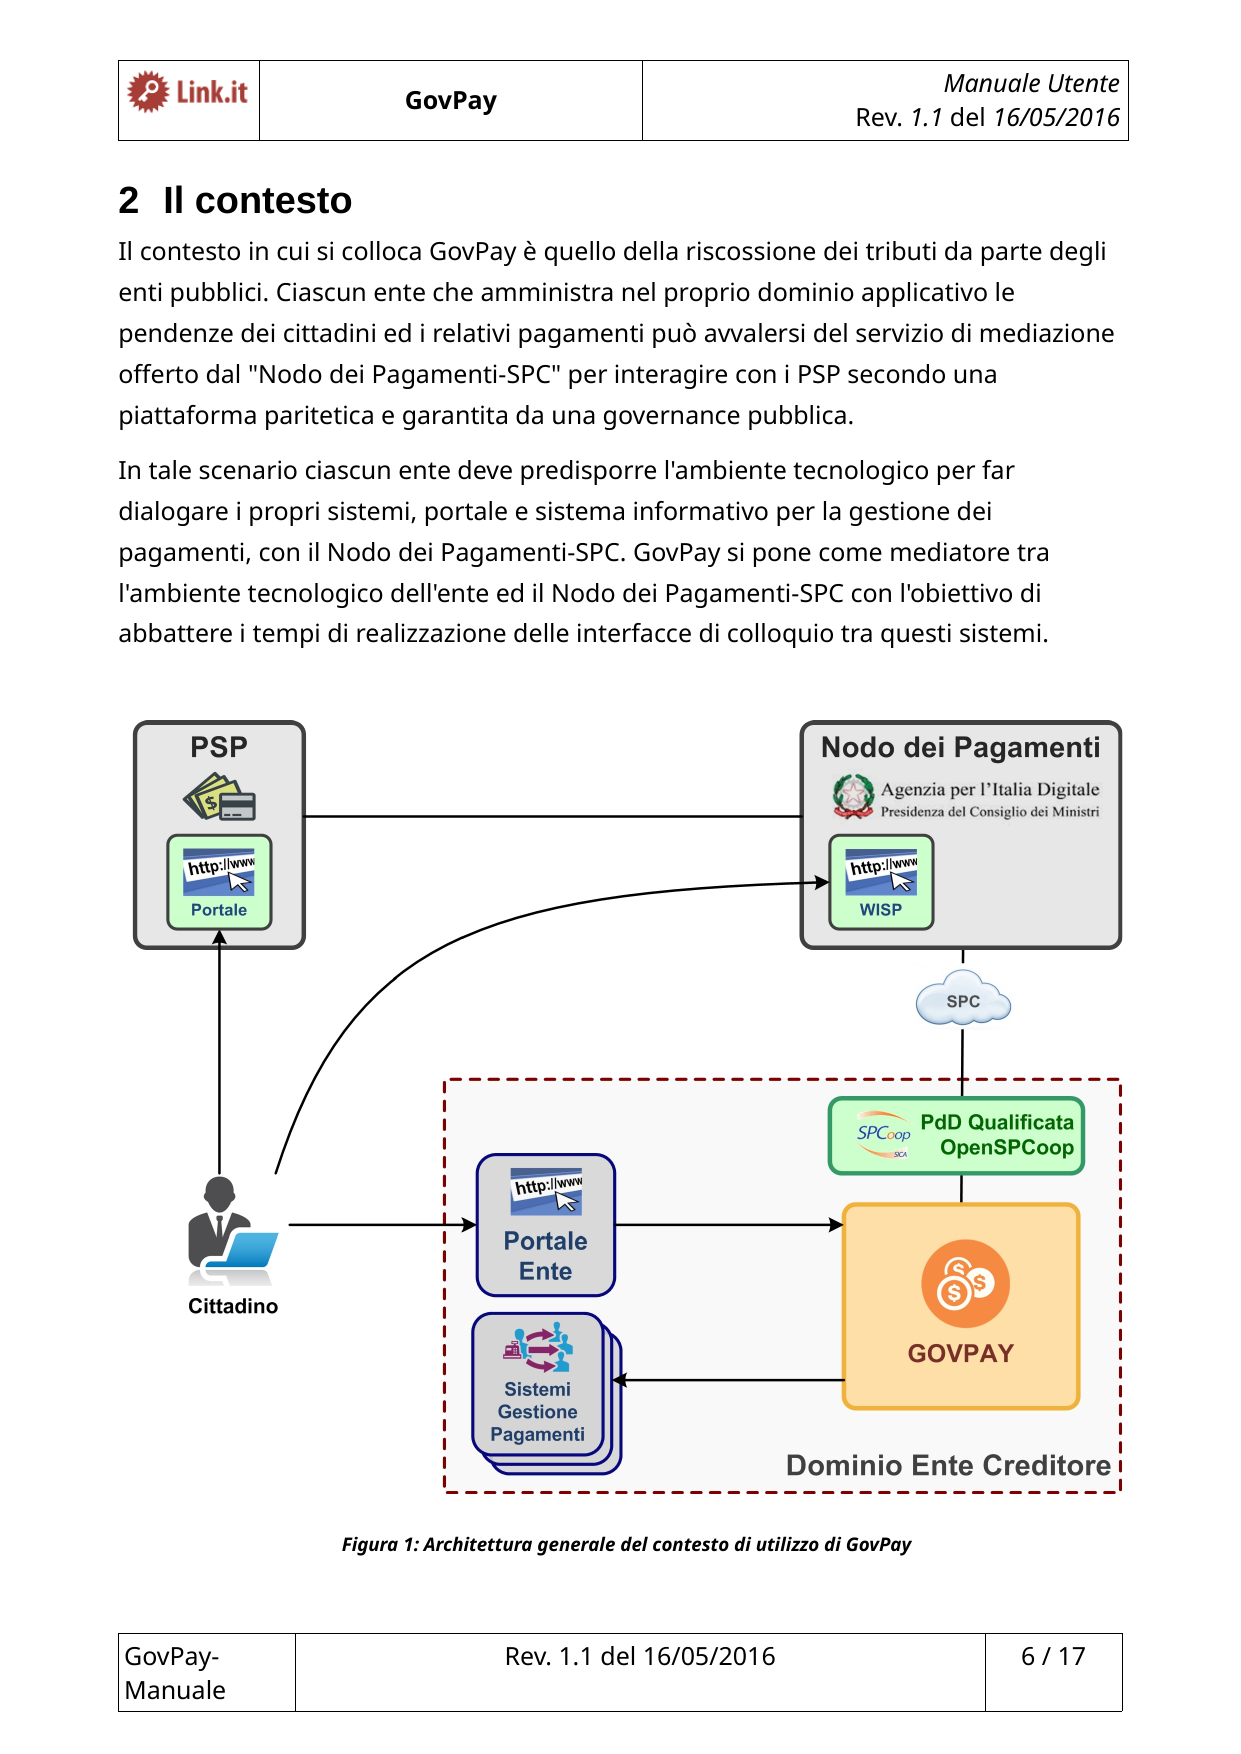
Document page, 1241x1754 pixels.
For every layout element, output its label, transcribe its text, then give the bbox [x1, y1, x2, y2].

text In tale scenario ciascun ente deve predisporre l'ambiente tecnologico per far dialogare i propri sistemi, portale e sistema informativo per la gestione dei pagamenti, con il Nodo dei Pagamenti-SPC. GovPay si pone come mediatore tra l'ambiente tecnologico dell'ente ed il Nodo dei Pagamenti-SPC con l'obiettivo di abbattere i tempi di realizzazione delle interfacce di colloquio tra questi sistemi. [118, 453, 1122, 650]
text Figura 1: Architettura generale del contesto di utilizzo di GovPay [108, 1531, 1147, 1557]
picture [123, 65, 254, 119]
picture [132, 720, 1123, 1494]
text Il contesto in cui si colloca GovPay è quello della riscossione dei tributi da parte degli enti pubblici. Ciascun ente che amministra nel proprio dominio applicativo le pendenze dei cittadini ed i relativi pagamenti può avvalersi del servizio di mediazione offerto dal "Nodo dei Pagamenti-SPC" per interagire con i PSP secondo una piattaforma paritetica e garantita da una governance pubblica. [118, 234, 1122, 431]
subtitle Il contesto [118, 178, 1122, 222]
